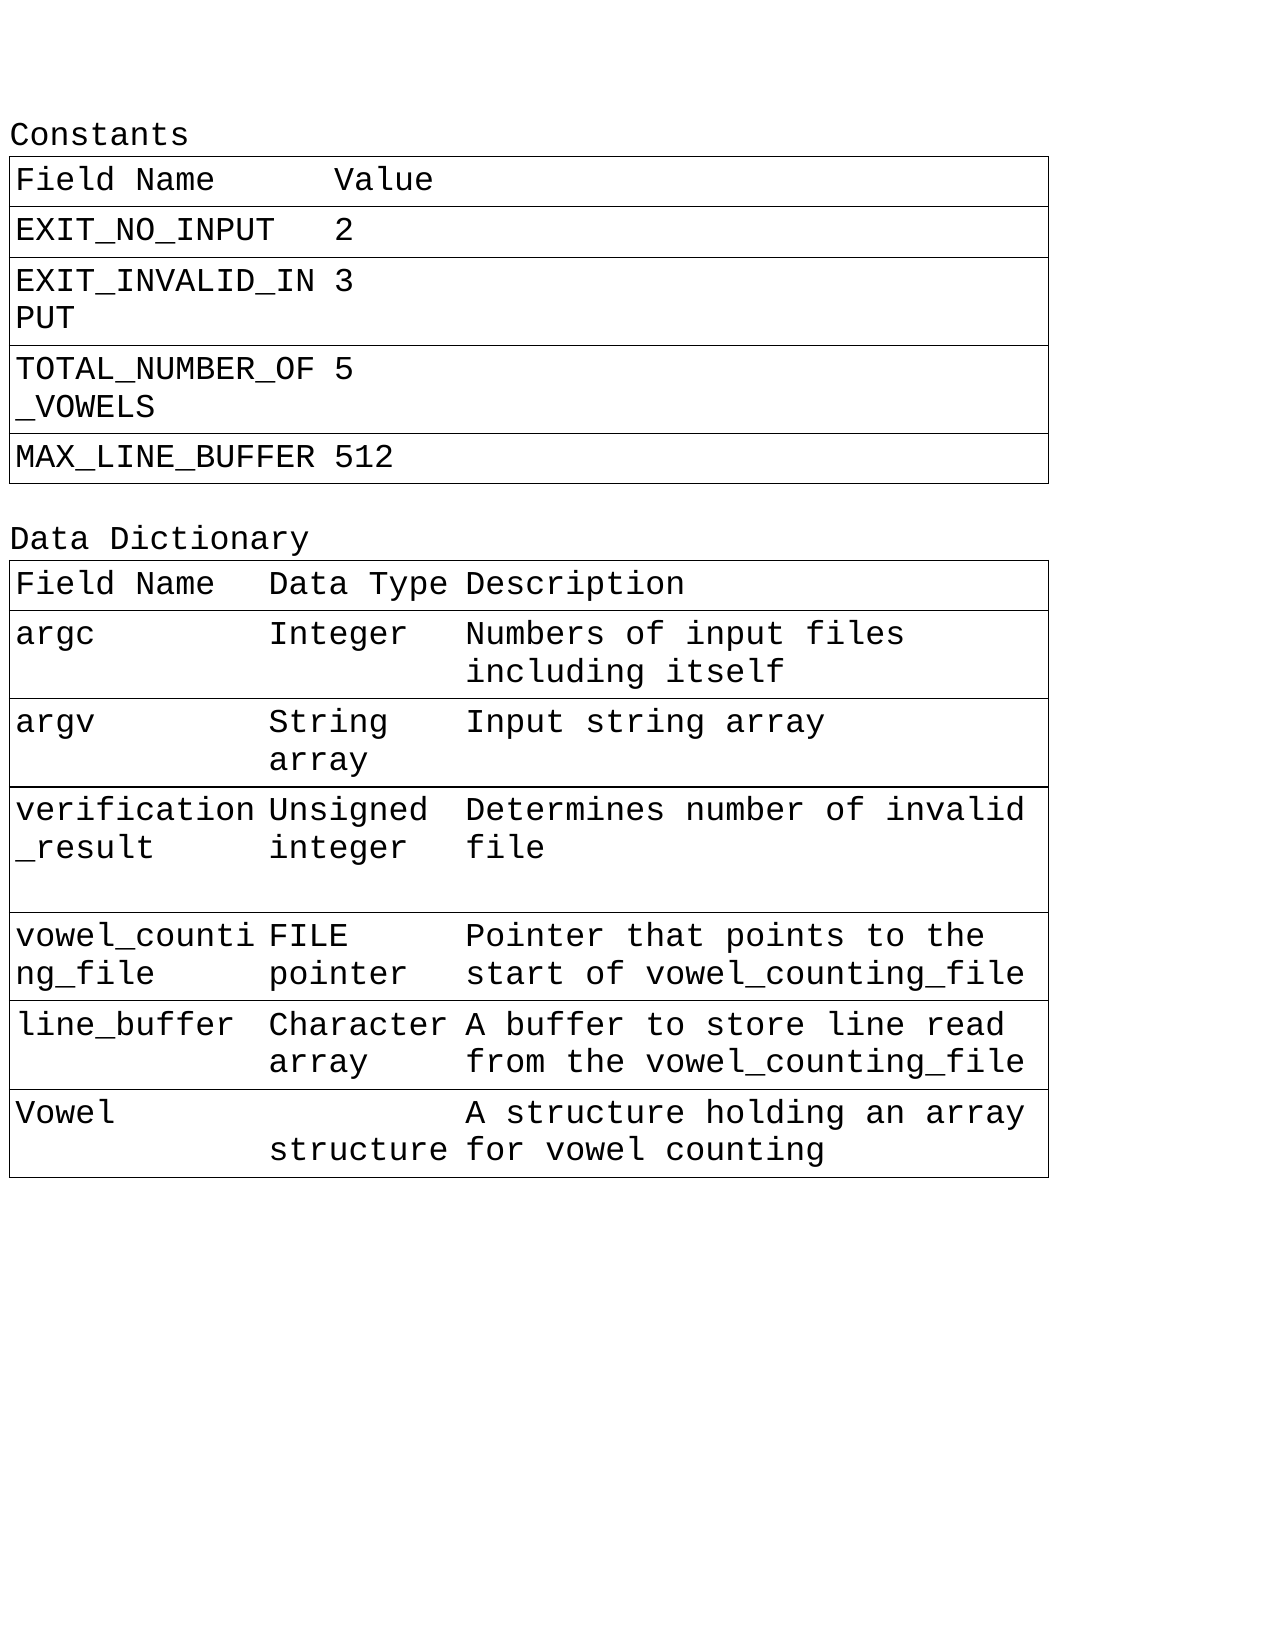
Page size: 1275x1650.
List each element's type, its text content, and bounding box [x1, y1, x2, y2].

table_header Description [459, 561, 1048, 610]
table_cell Determines number of invalid file [459, 788, 1048, 912]
table_cell FILE pointer [263, 913, 459, 1000]
table_cell Vowel [10, 1090, 262, 1177]
table_cell A structure holding an array for vowel counting [459, 1090, 1048, 1177]
table_header Field Name [10, 561, 262, 610]
table_cell Numbers of input files including itself [459, 611, 1048, 698]
table_cell A buffer to store line read from the vowel_counting_file [459, 1001, 1048, 1088]
table_header Value [328, 157, 1048, 206]
table_cell MAX_LINE_BUFFER [10, 434, 328, 483]
table_cell 2 [328, 207, 1048, 257]
table_header Field Name [10, 157, 328, 206]
table_cell EXIT_INVALID_INPUT [10, 258, 328, 345]
table_cell vowel_counting_file [10, 913, 262, 1000]
table_cell Input string array [459, 699, 1048, 786]
table_header Data Type [263, 561, 459, 610]
table_cell EXIT_NO_INPUT [10, 207, 328, 257]
table_cell 512 [328, 434, 1048, 483]
table_cell Pointer that points to the start of vowel_counting_file [459, 913, 1048, 1000]
table_cell Integer [263, 611, 459, 698]
table_cell 3 [328, 258, 1048, 345]
table_cell line_buffer [10, 1001, 262, 1088]
table_cell String array [263, 699, 459, 786]
table_cell Character array [263, 1001, 459, 1088]
table_cell verification_result [10, 788, 262, 912]
table_cell 5 [328, 346, 1048, 433]
table_cell Unsigned integer [263, 788, 459, 912]
table_cell structure [263, 1090, 459, 1177]
table_cell TOTAL_NUMBER_OF_VOWELS [10, 346, 328, 433]
table_cell argv [10, 699, 262, 786]
text Constants [9, 118, 1275, 156]
text Data Dictionary [9, 522, 1275, 560]
table_cell argc [10, 611, 262, 698]
